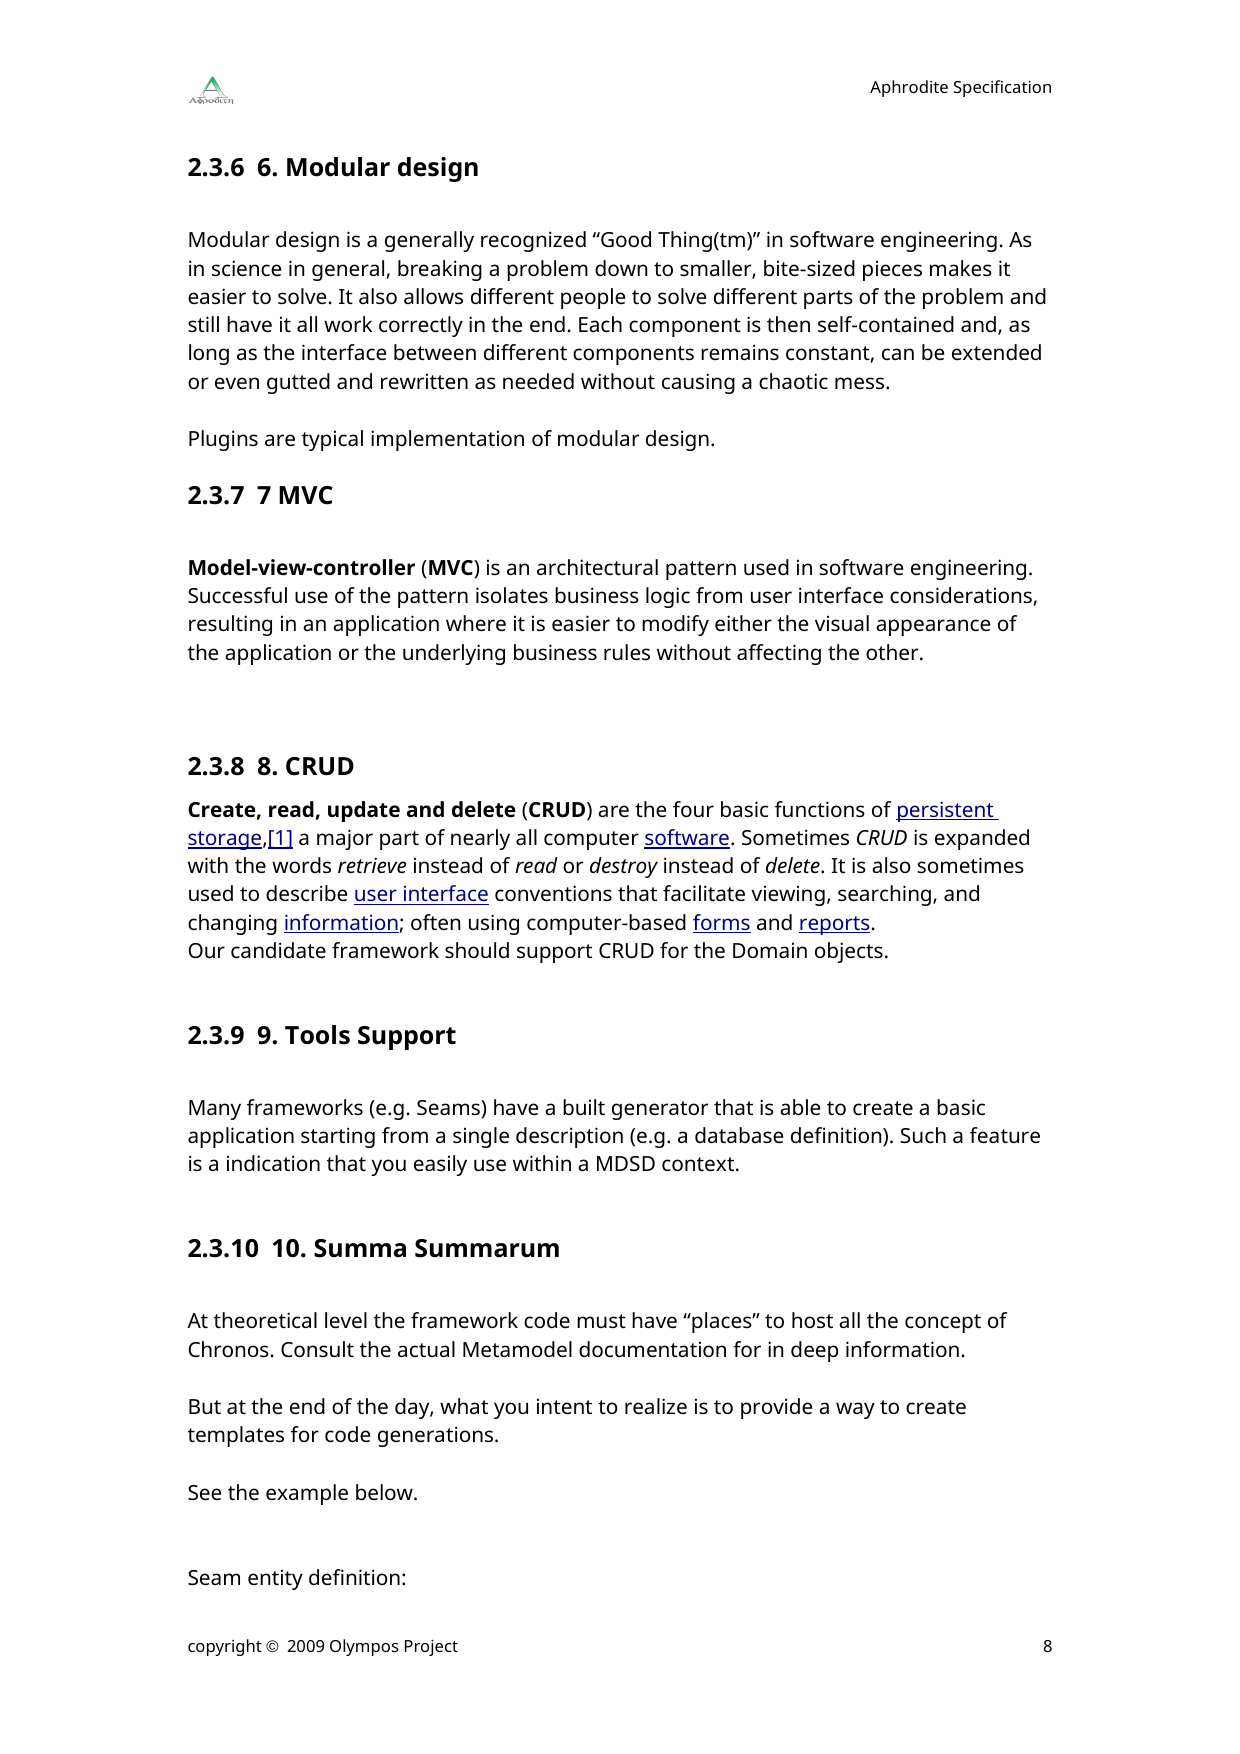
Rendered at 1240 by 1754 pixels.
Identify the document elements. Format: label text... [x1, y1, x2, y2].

subtitle 6. Modular design [187, 150, 1052, 184]
text At theoretical level the framework code must have “places” to host all the concept of Chronos. Consult the actual Metamodel documentation for in deep information. [187, 1307, 1052, 1363]
text Create, read, update and delete (CRUD) are the four basic functions of persistent storage,[1] a major part of nearly all computer software. Sometimes CRUD is expanded with the words retrieve instead of read or destroy instead of delete. It is also sometimes used to describe user interface conventions that facilitate viewing, searching, and changing information; often using computer-based forms and reports. [187, 795, 1052, 936]
text Our candidate framework should support CRUD for the Domain objects. [187, 936, 1052, 992]
text Plugins are typical implementation of modular design. [187, 424, 1052, 452]
subtitle 7 MVC [187, 477, 1052, 511]
subtitle 10. Summa Summarum [187, 1231, 1052, 1265]
subtitle 9. Tools Support [187, 1017, 1052, 1051]
text See the example below. [187, 1478, 1052, 1506]
subtitle 8. CRUD [187, 748, 1052, 782]
text Seam entity definition: [187, 1535, 1052, 1592]
picture [188, 76, 235, 105]
text But at the end of the day, what you intent to realize is to provide a way to create templates for code generations. [187, 1392, 1052, 1449]
text Modular design is a generally recognized “Good Thing(tm)” in software engineering. As in science in general, breaking a problem down to smaller, bite-sized pieces makes it easier to solve. It also allows different people to solve different parts of the problem and still have it all work correctly in the end. Each component is then self-contained and, as long as the interface between different components remains constant, can be extended or even gutted and rewritten as needed without causing a chaotic mess. [187, 226, 1052, 395]
text Many frameworks (e.g. Seams) have a built generator that is able to create a basic application starting from a single description (e.g. a database definition). Such a feature is a indication that you easily use within a MDSD context. [187, 1093, 1052, 1206]
text Model-view-controller (MVC) is an architectural pattern used in software engineering. Successful use of the pattern isolates business logic from user interface considerations, resulting in an application where it is easier to modify either the visual appearance of the application or the underlying business rules without affecting the other. [187, 553, 1052, 666]
